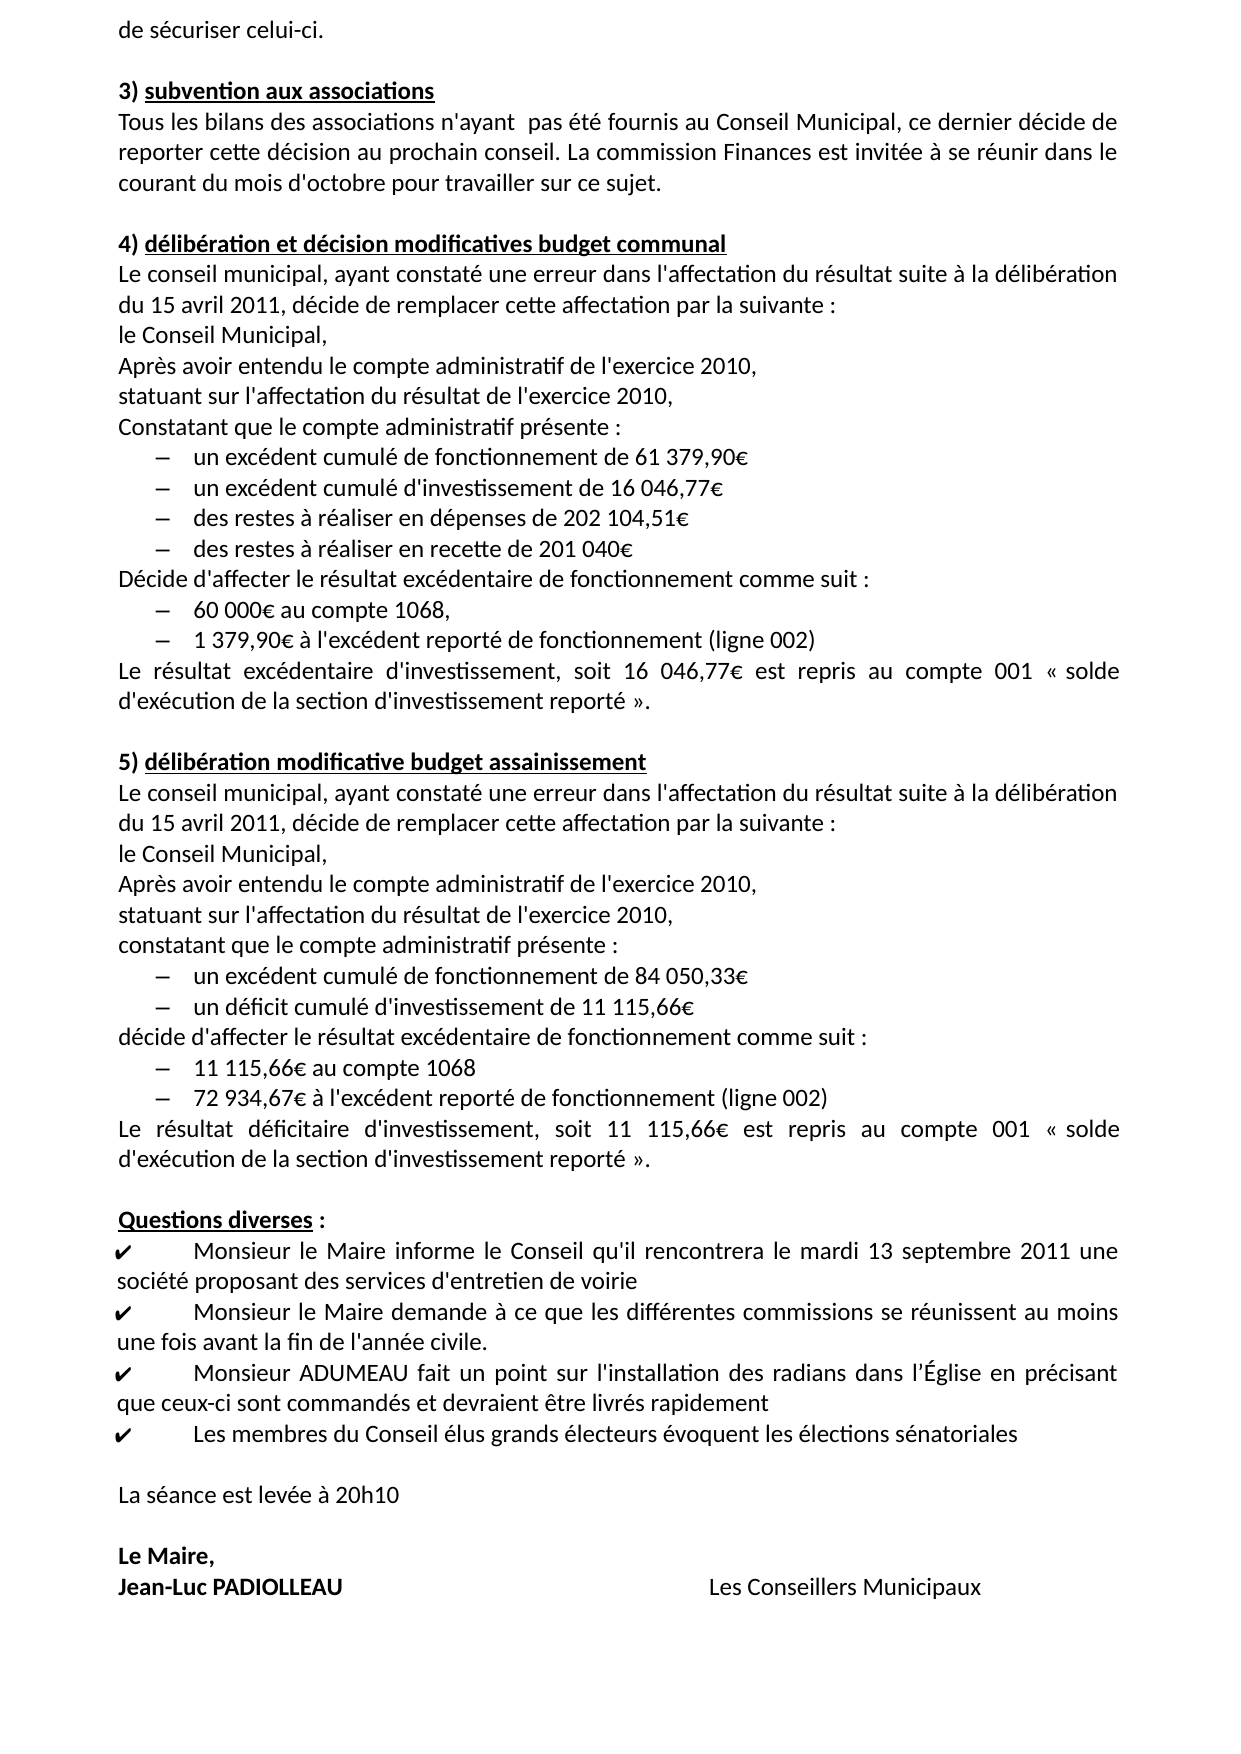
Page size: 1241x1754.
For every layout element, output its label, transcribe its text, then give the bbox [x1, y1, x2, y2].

list Monsieur le Maire informe le Conseil qu'il rencontrera le mardi 13 septembre 2011 une société proposant des services d'entretien de voirie [115, 1235, 1120, 1296]
text Le conseil municipal, ayant constaté une erreur dans l'affectation du résultat suite à la délibération du 15 avril 2011, décide de remplacer cette affectation par la suivante : [118, 777, 1120, 838]
list des restes à réaliser en dépenses de 202 104,51€ [156, 502, 1120, 533]
text le Conseil Municipal, [118, 319, 1120, 350]
text Après avoir entendu le compte administratif de l'exercice 2010, [118, 869, 1120, 899]
list 1 379,90€ à l'excédent reporté de fonctionnement (ligne 002) [156, 624, 1120, 655]
text 4) délibération et décision modificatives budget communal [118, 228, 1120, 258]
list 60 000€ au compte 1068, [156, 594, 1120, 624]
list un excédent cumulé d'investissement de 16 046,77€ [156, 472, 1120, 502]
list 72 934,67€ à l'excédent reporté de fonctionnement (ligne 002) [156, 1082, 1120, 1113]
text 3) subvention aux associations [118, 75, 1120, 106]
list un excédent cumulé de fonctionnement de 61 379,90€ [156, 441, 1120, 472]
text 5) délibération modificative budget assainissement [118, 747, 1120, 777]
text décide d'affecter le résultat excédentaire de fonctionnement comme suit : [118, 1021, 1120, 1052]
text Le Maire, [118, 1540, 1120, 1571]
list 11 115,66€ au compte 1068 [156, 1052, 1120, 1082]
text le Conseil Municipal, [118, 838, 1120, 869]
text de sécuriser celui-ci. [118, 14, 1120, 44]
text Jean-Luc PADIOLLEAU Les Conseillers Municipaux [118, 1571, 1120, 1601]
list Monsieur ADUMEAU fait un point sur l'installation des radians dans l’Église en précisant que ceux-ci sont commandés et devraient être livrés rapidement [115, 1357, 1120, 1418]
list des restes à réaliser en recette de 201 040€ [156, 533, 1120, 563]
text Tous les bilans des associations n'ayant pas été fournis au Conseil Municipal, ce dernier décide de reporter cette décision au prochain conseil. La commission Finances est invitée à se réunir dans le courant du mois d'octobre pour travailler sur ce sujet. [118, 106, 1120, 197]
text statuant sur l'affectation du résultat de l'exercice 2010, [118, 380, 1120, 411]
list Les membres du Conseil élus grands électeurs évoquent les élections sénatoriales [115, 1418, 1120, 1448]
text Décide d'affecter le résultat excédentaire de fonctionnement comme suit : [118, 563, 1120, 594]
list Monsieur le Maire demande à ce que les différentes commissions se réunissent au moins une fois avant la fin de l'année civile. [115, 1296, 1120, 1357]
list un déficit cumulé d'investissement de 11 115,66€ [156, 991, 1120, 1021]
list un excédent cumulé de fonctionnement de 84 050,33€ [156, 960, 1120, 991]
text Le conseil municipal, ayant constaté une erreur dans l'affectation du résultat suite à la délibération du 15 avril 2011, décide de remplacer cette affectation par la suivante : [118, 258, 1120, 319]
text constatant que le compte administratif présente : [118, 930, 1120, 960]
text Le résultat déficitaire d'investissement, soit 11 115,66€ est repris au compte 001 « solde d'exécution de la section d'investissement reporté ». [118, 1113, 1120, 1174]
text Questions diverses : [118, 1204, 1120, 1235]
text Le résultat excédentaire d'investissement, soit 16 046,77€ est repris au compte 001 « solde d'exécution de la section d'investissement reporté ». [118, 655, 1120, 716]
text La séance est levée à 20h10 [118, 1479, 1120, 1509]
text statuant sur l'affectation du résultat de l'exercice 2010, [118, 899, 1120, 930]
text Après avoir entendu le compte administratif de l'exercice 2010, [118, 350, 1120, 380]
text Constatant que le compte administratif présente : [118, 411, 1120, 441]
